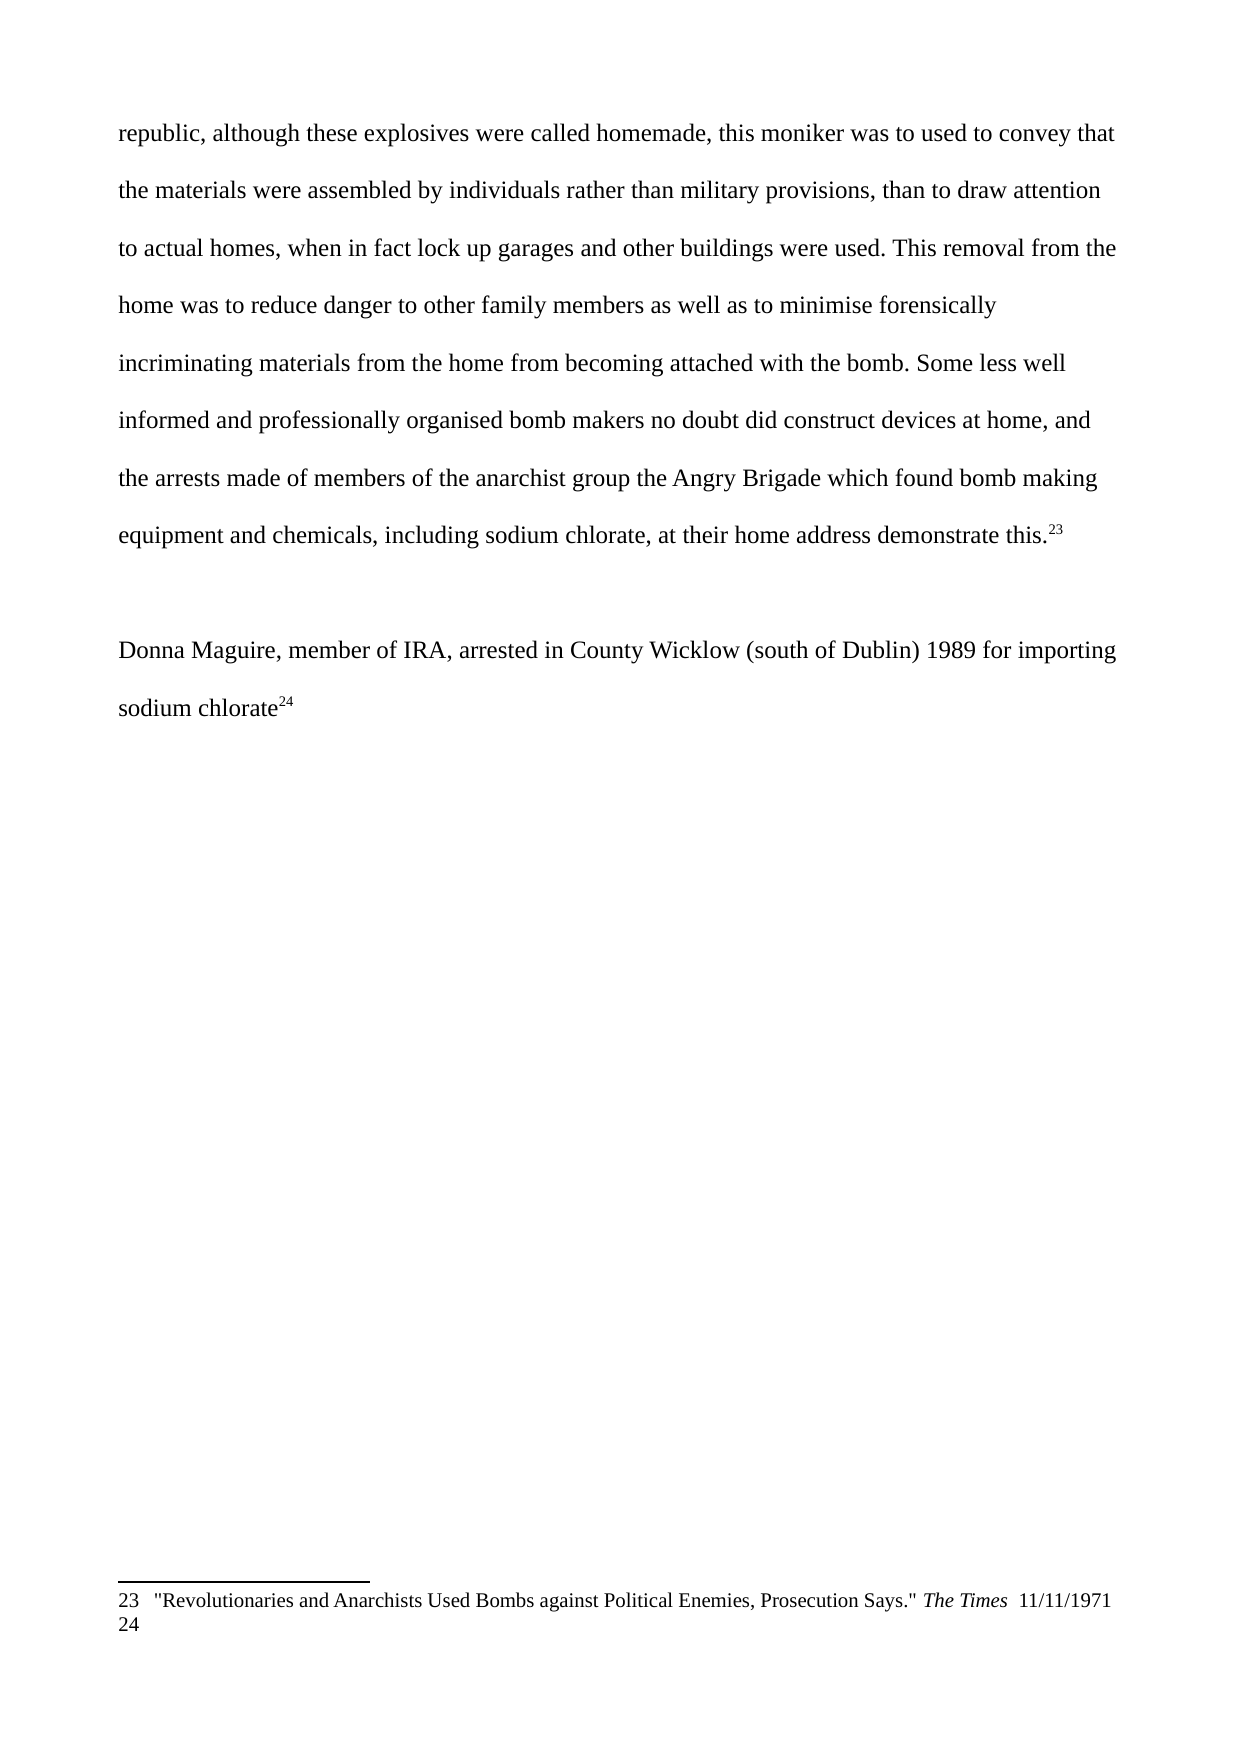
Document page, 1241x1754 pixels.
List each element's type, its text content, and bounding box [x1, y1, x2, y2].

text Donna Maguire, member of IRA, arrested in County Wicklow (south of Dublin) 1989 for importing sodium chlorate [118, 636, 1122, 722]
text "Revolutionaries and Anarchists Used Bombs against Political Enemies, Prosecution Says." The Times 11/11/1971 [118, 1588, 1122, 1612]
text republic, although these explosives were called homemade, this moniker was to used to convey that the materials were assembled by individuals rather than military provisions, than to draw attention to actual homes, when in fact lock up garages and other buildings were used. This removal from the home was to reduce danger to other family members as well as to minimise forensically incriminating materials from the home from becoming attached with the bomb. Some less well informed and professionally organised bomb makers no doubt did construct devices at home, and the arrests made of members of the anarchist group the Angry Brigade which found bomb making equipment and chemicals, including sodium chlorate, at their home address demonstrate this. [118, 118, 1122, 549]
